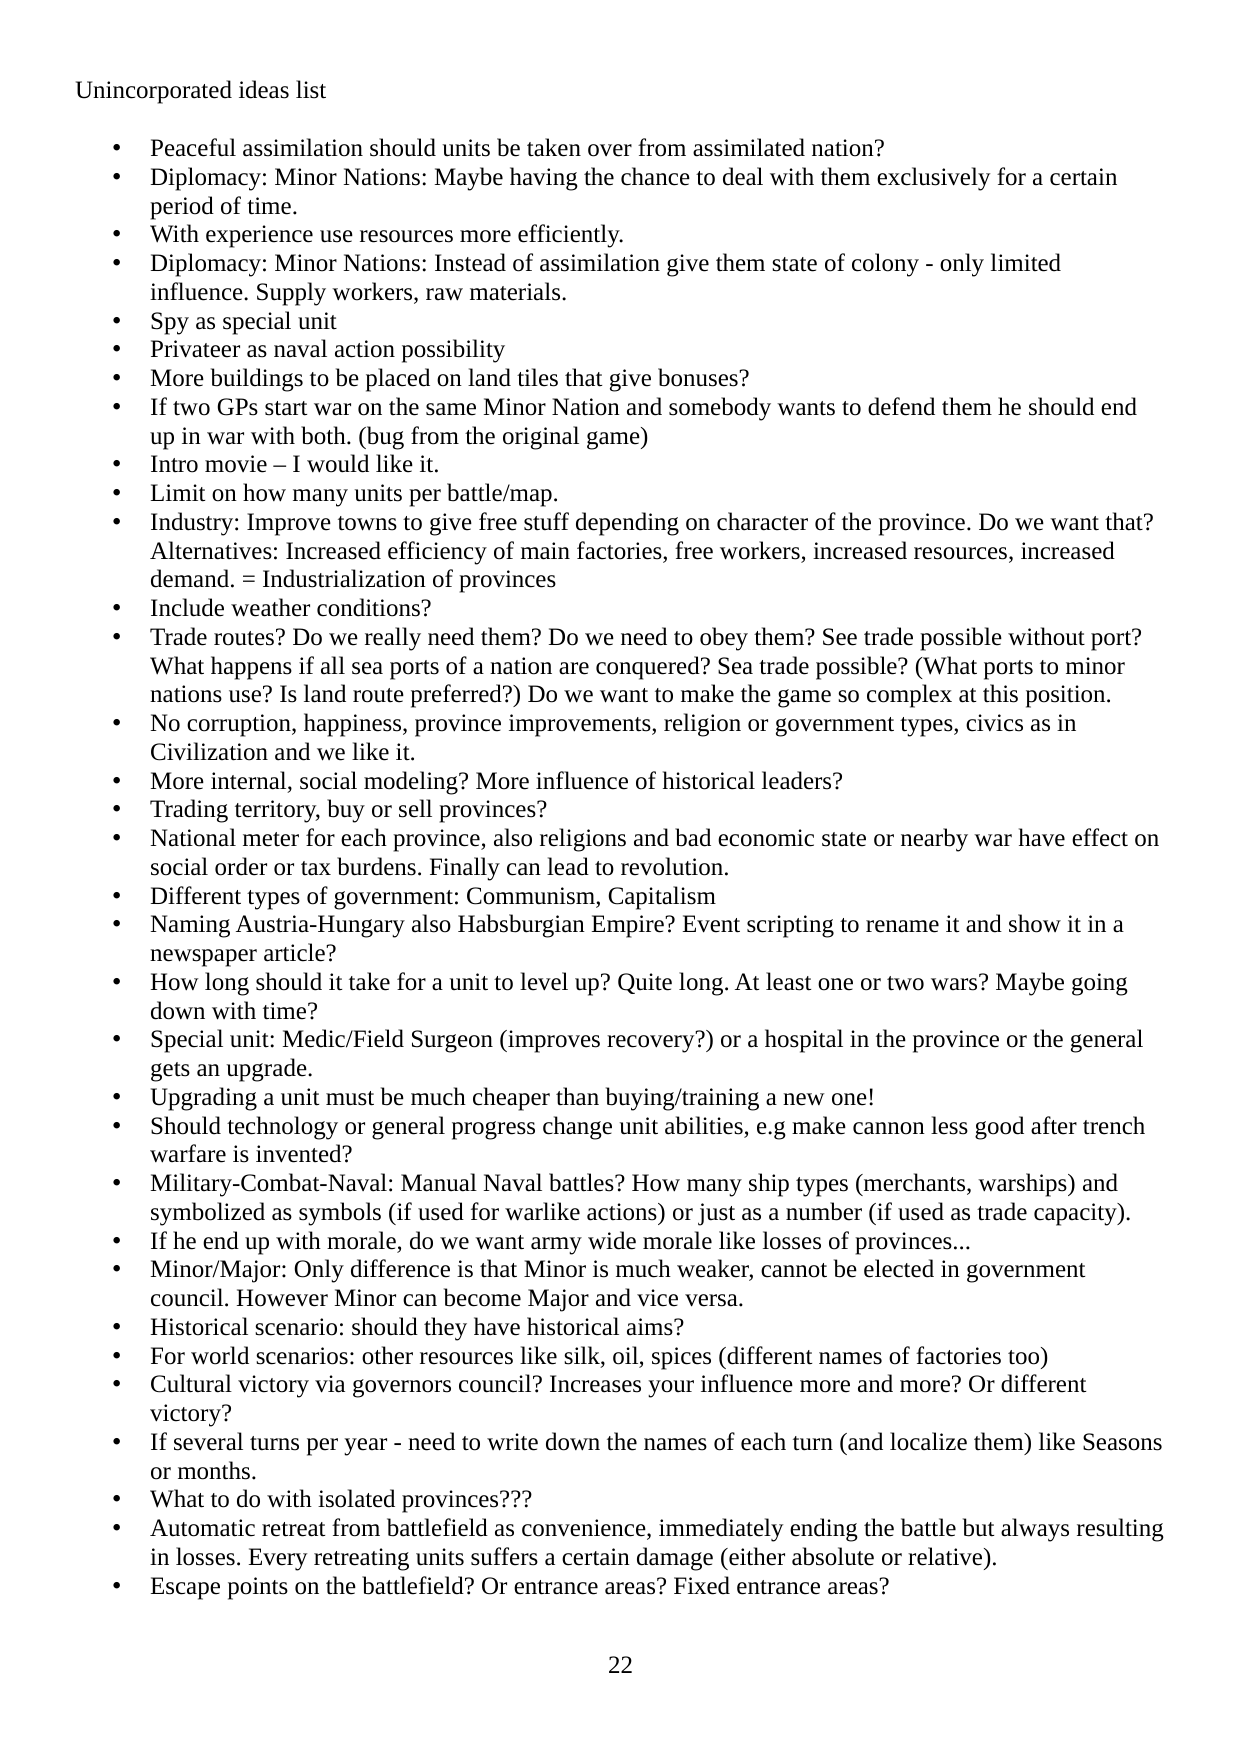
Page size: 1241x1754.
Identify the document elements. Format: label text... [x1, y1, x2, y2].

list Include weather conditions? [112, 593, 1166, 622]
list Trading territory, buy or sell provinces? [112, 794, 1166, 823]
list Military-Combat-Naval: Manual Naval battles? How many ship types (merchants, warships) and symbolized as symbols (if used for warlike actions) or just as a number (if used as trade capacity). [112, 1168, 1166, 1226]
list With experience use resources more efficiently. [112, 219, 1166, 248]
list If two GPs start war on the same Minor Nation and somebody wants to defend them he should end up in war with both. (bug from the original game) [112, 392, 1166, 449]
list Diplomacy: Minor Nations: Maybe having the chance to deal with them exclusively for a certain period of time. [112, 162, 1166, 219]
list No corruption, happiness, province improvements, religion or government types, civics as in Civilization and we like it. [112, 708, 1166, 766]
list How long should it take for a unit to level up? Quite long. At least one or two wars? Maybe going down with time? [112, 967, 1166, 1024]
list Trade routes? Do we really need them? Do we need to obey them? See trade possible without port? What happens if all sea ports of a nation are conquered? Sea trade possible? (What ports to minor nations use? Is land route preferred?) Do we want to make the game so complex at this position. [112, 622, 1166, 708]
list Limit on how many units per battle/map. [112, 478, 1166, 507]
list Upgrading a unit must be much cheaper than buying/training a new one! [112, 1082, 1166, 1111]
list More buildings to be placed on land tiles that give bonuses? [112, 363, 1166, 392]
list National meter for each province, also religions and bad economic state or nearby war have effect on social order or tax burdens. Finally can lead to revolution. [112, 823, 1166, 881]
list Different types of government: Communism, Capitalism [112, 881, 1166, 909]
list Automatic retreat from battlefield as convenience, immediately ending the battle but always resulting in losses. Every retreating units suffers a certain damage (either absolute or relative). [112, 1513, 1166, 1571]
list More internal, social modeling? More influence of historical leaders? [112, 766, 1166, 794]
list Special unit: Medic/Field Surgeon (improves recovery?) or a hospital in the province or the general gets an upgrade. [112, 1024, 1166, 1082]
list If he end up with morale, do we want army wide morale like losses of provinces... [112, 1226, 1166, 1254]
list Should technology or general progress change unit abilities, e.g make cannon less good after trench warfare is invented? [112, 1111, 1166, 1168]
list What to do with isolated provinces??? [112, 1484, 1166, 1513]
list For world scenarios: other resources like silk, oil, spices (different names of factories too) [112, 1341, 1166, 1369]
list If several turns per year - need to write down the names of each turn (and localize them) like Seasons or months. [112, 1427, 1166, 1484]
list Escape points on the battlefield? Or entrance areas? Fixed entrance areas? [112, 1571, 1166, 1599]
list Spy as special unit [112, 306, 1166, 334]
list Privateer as naval action possibility [112, 334, 1166, 363]
list Intro movie – I would like it. [112, 449, 1166, 478]
list Naming Austria-Hungary also Habsburgian Empire? Event scripting to rename it and show it in a newspaper article? [112, 909, 1166, 967]
list Industry: Improve towns to give free stuff depending on character of the province. Do we want that? Alternatives: Increased efficiency of main factories, free workers, increased resources, increased demand. = Industrialization of provinces [112, 507, 1166, 593]
list Diplomacy: Minor Nations: Instead of assimilation give them state of colony - only limited influence. Supply workers, raw materials. [112, 248, 1166, 306]
list Minor/Major: Only difference is that Minor is much weaker, cannot be elected in government council. However Minor can become Major and vice versa. [112, 1254, 1166, 1312]
list Historical scenario: should they have historical aims? [112, 1312, 1166, 1341]
list Cultural victory via governors council? Increases your influence more and more? Or different victory? [112, 1369, 1166, 1427]
list Peaceful assimilation should units be taken over from assimilated nation? [112, 133, 1166, 162]
